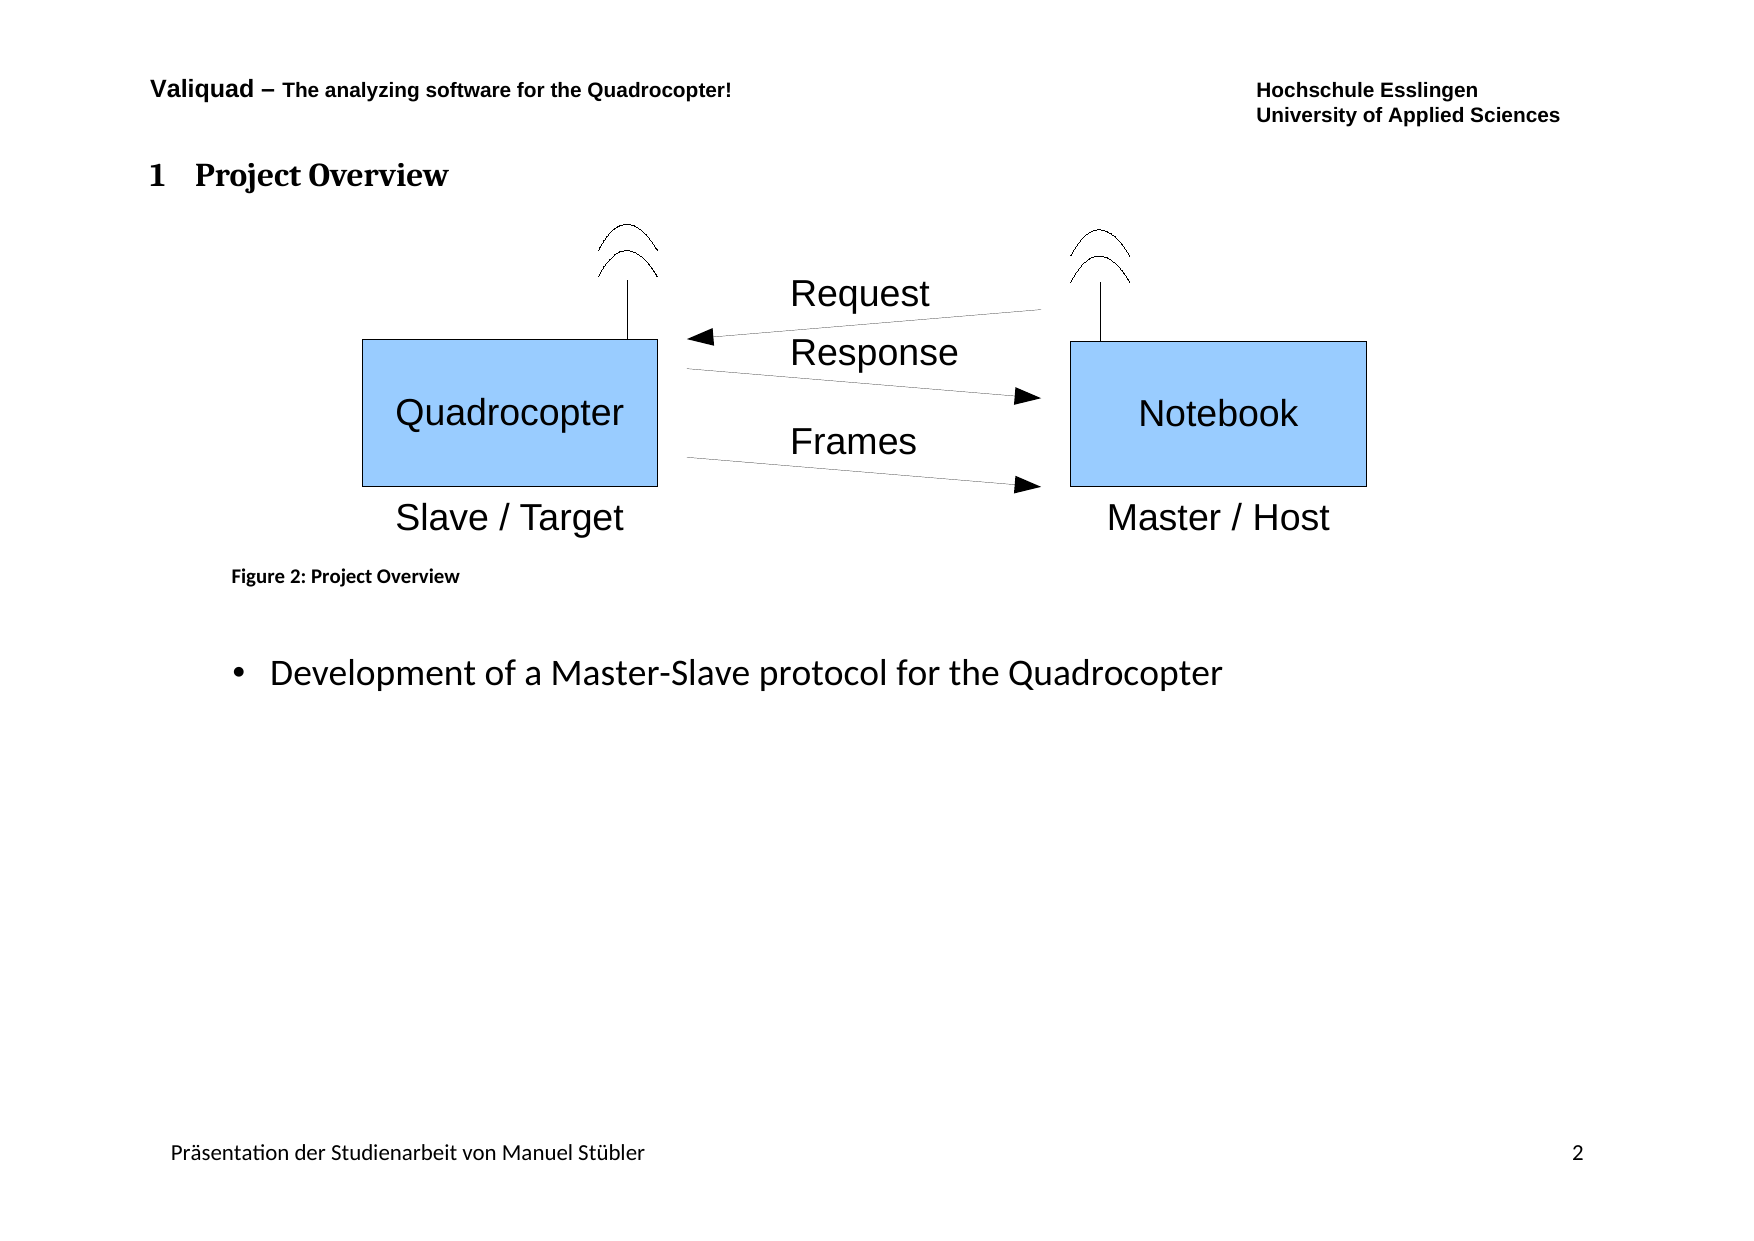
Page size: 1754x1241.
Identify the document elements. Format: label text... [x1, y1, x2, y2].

list Development of a Master-Slave protocol for the Quadrocopter [232, 648, 1604, 694]
text Figure 2: Project Overview [231, 206, 1511, 588]
subtitle Project Overview [150, 156, 1604, 194]
